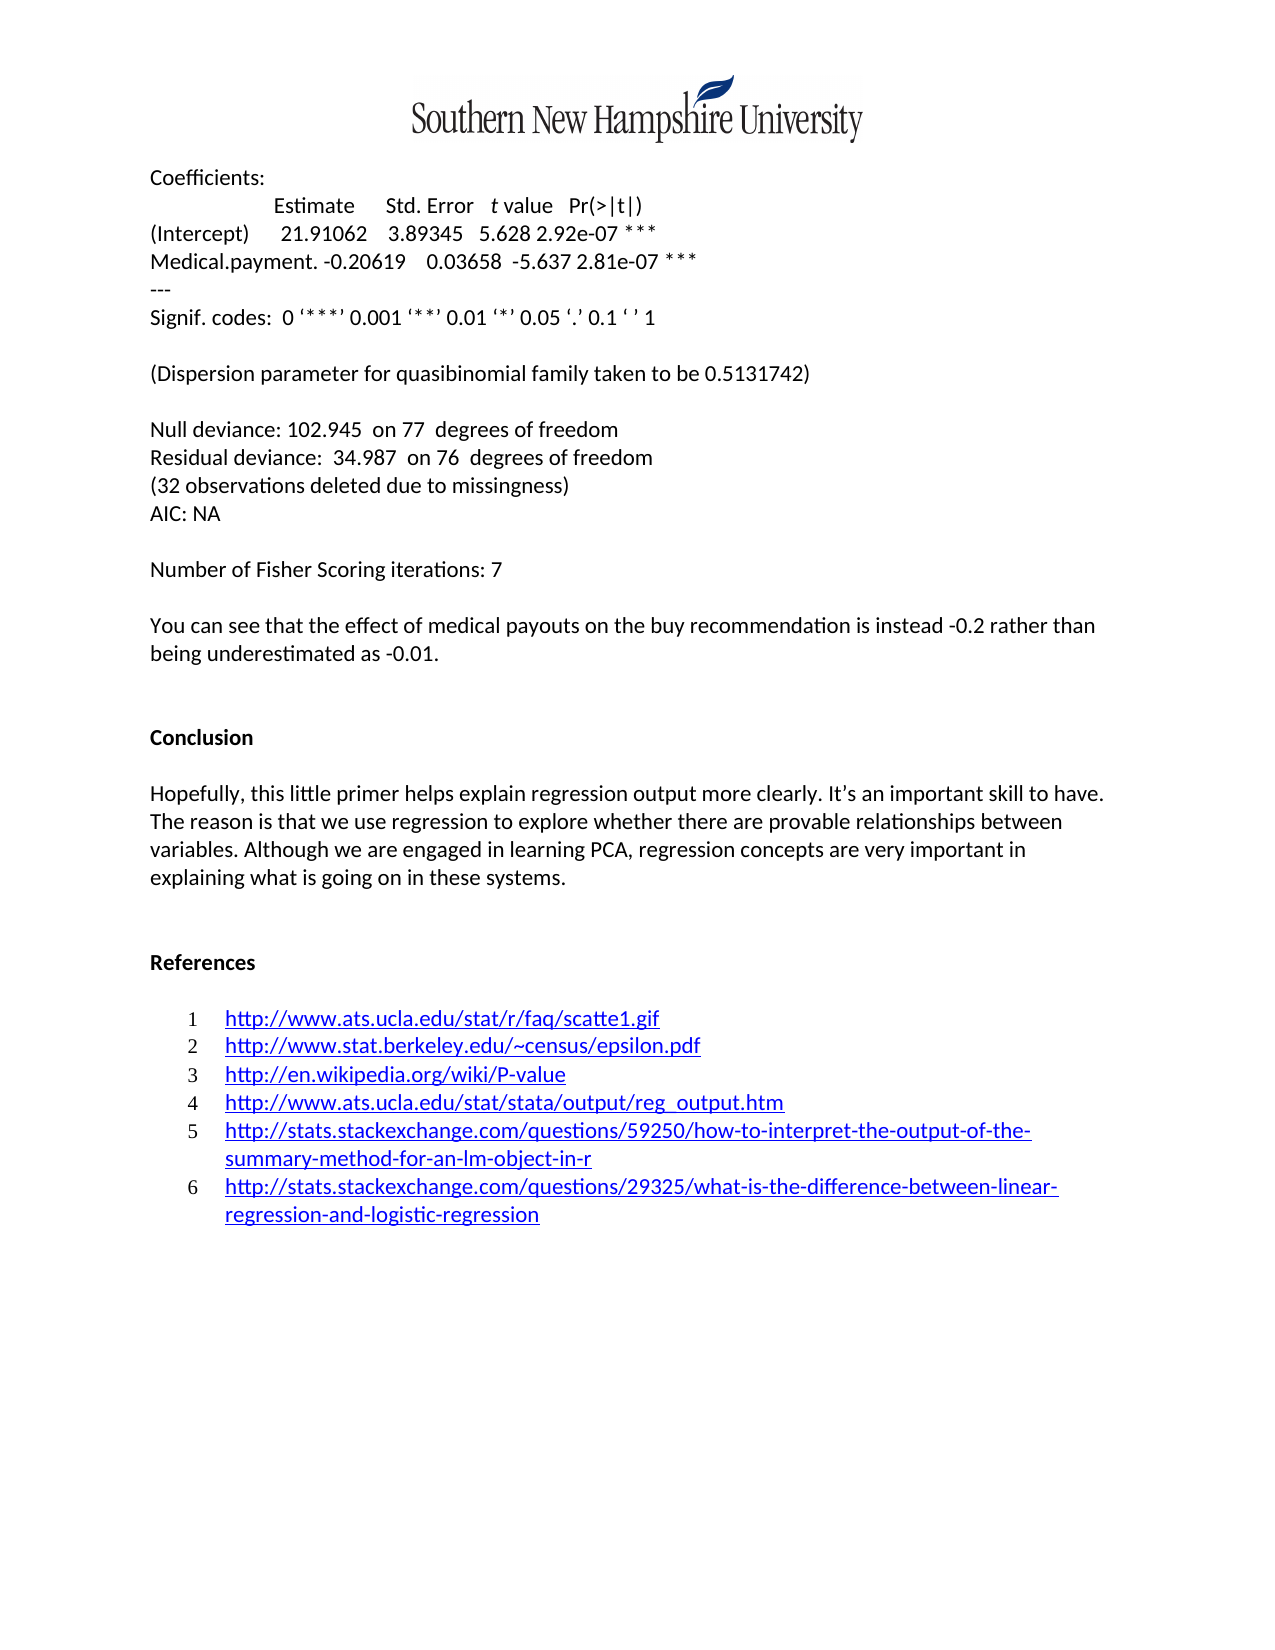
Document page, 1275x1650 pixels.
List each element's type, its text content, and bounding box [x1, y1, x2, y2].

text Hopefully, this little primer helps explain regression output more clearly. It’s an important skill to have. The reason is that we use regression to explore whether there are provable relationships between variables. Although we are engaged in learning PCA, regression concepts are very important in explaining what is going on in these systems. [150, 779, 1125, 892]
list http://www.stat.berkeley.edu/~census/epsilon.pdf [187, 1032, 1125, 1060]
text --- [150, 275, 1125, 303]
list http://www.ats.ucla.edu/stat/stata/output/reg_output.htm [187, 1088, 1125, 1116]
text Conclusion [150, 723, 1125, 751]
picture [412, 75, 863, 143]
text AIC: NA [150, 499, 1125, 527]
text (Intercept) 21.91062 3.89345 5.628 2.92e-07 *** [150, 219, 1125, 247]
text Null deviance: 102.945 on 77 degrees of freedom [150, 415, 1125, 443]
list http://stats.stackexchange.com/questions/29325/what-is-the-difference-between-linear-regression-and-logistic-regression [187, 1172, 1125, 1228]
text You can see that the effect of medical payouts on the buy recommendation is instead -0.2 rather than being underestimated as -0.01. [150, 611, 1125, 667]
list http://www.ats.ucla.edu/stat/r/faq/scatte1.gif [187, 1004, 1125, 1032]
text (Dispersion parameter for quasibinomial family taken to be 0.5131742) [150, 359, 1125, 387]
text Residual deviance: 34.987 on 76 degrees of freedom [150, 443, 1125, 471]
list http://en.wikipedia.org/wiki/P-value [187, 1060, 1125, 1088]
text Number of Fisher Scoring iterations: 7 [150, 555, 1125, 583]
text Medical.payment. -0.20619 0.03658 -5.637 2.81e-07 *** [150, 247, 1125, 275]
text References [150, 948, 1125, 976]
text Coefficients: [150, 163, 1125, 191]
text Estimate Std. Error t value Pr(>|t|) [150, 191, 1125, 219]
text (32 observations deleted due to missingness) [150, 471, 1125, 499]
text Signif. codes: 0 ‘***’ 0.001 ‘**’ 0.01 ‘*’ 0.05 ‘.’ 0.1 ‘ ’ 1 [150, 303, 1125, 331]
list http://stats.stackexchange.com/questions/59250/how-to-interpret-the-output-of-the-summary-method-for-an-lm-object-in-r [187, 1116, 1125, 1172]
